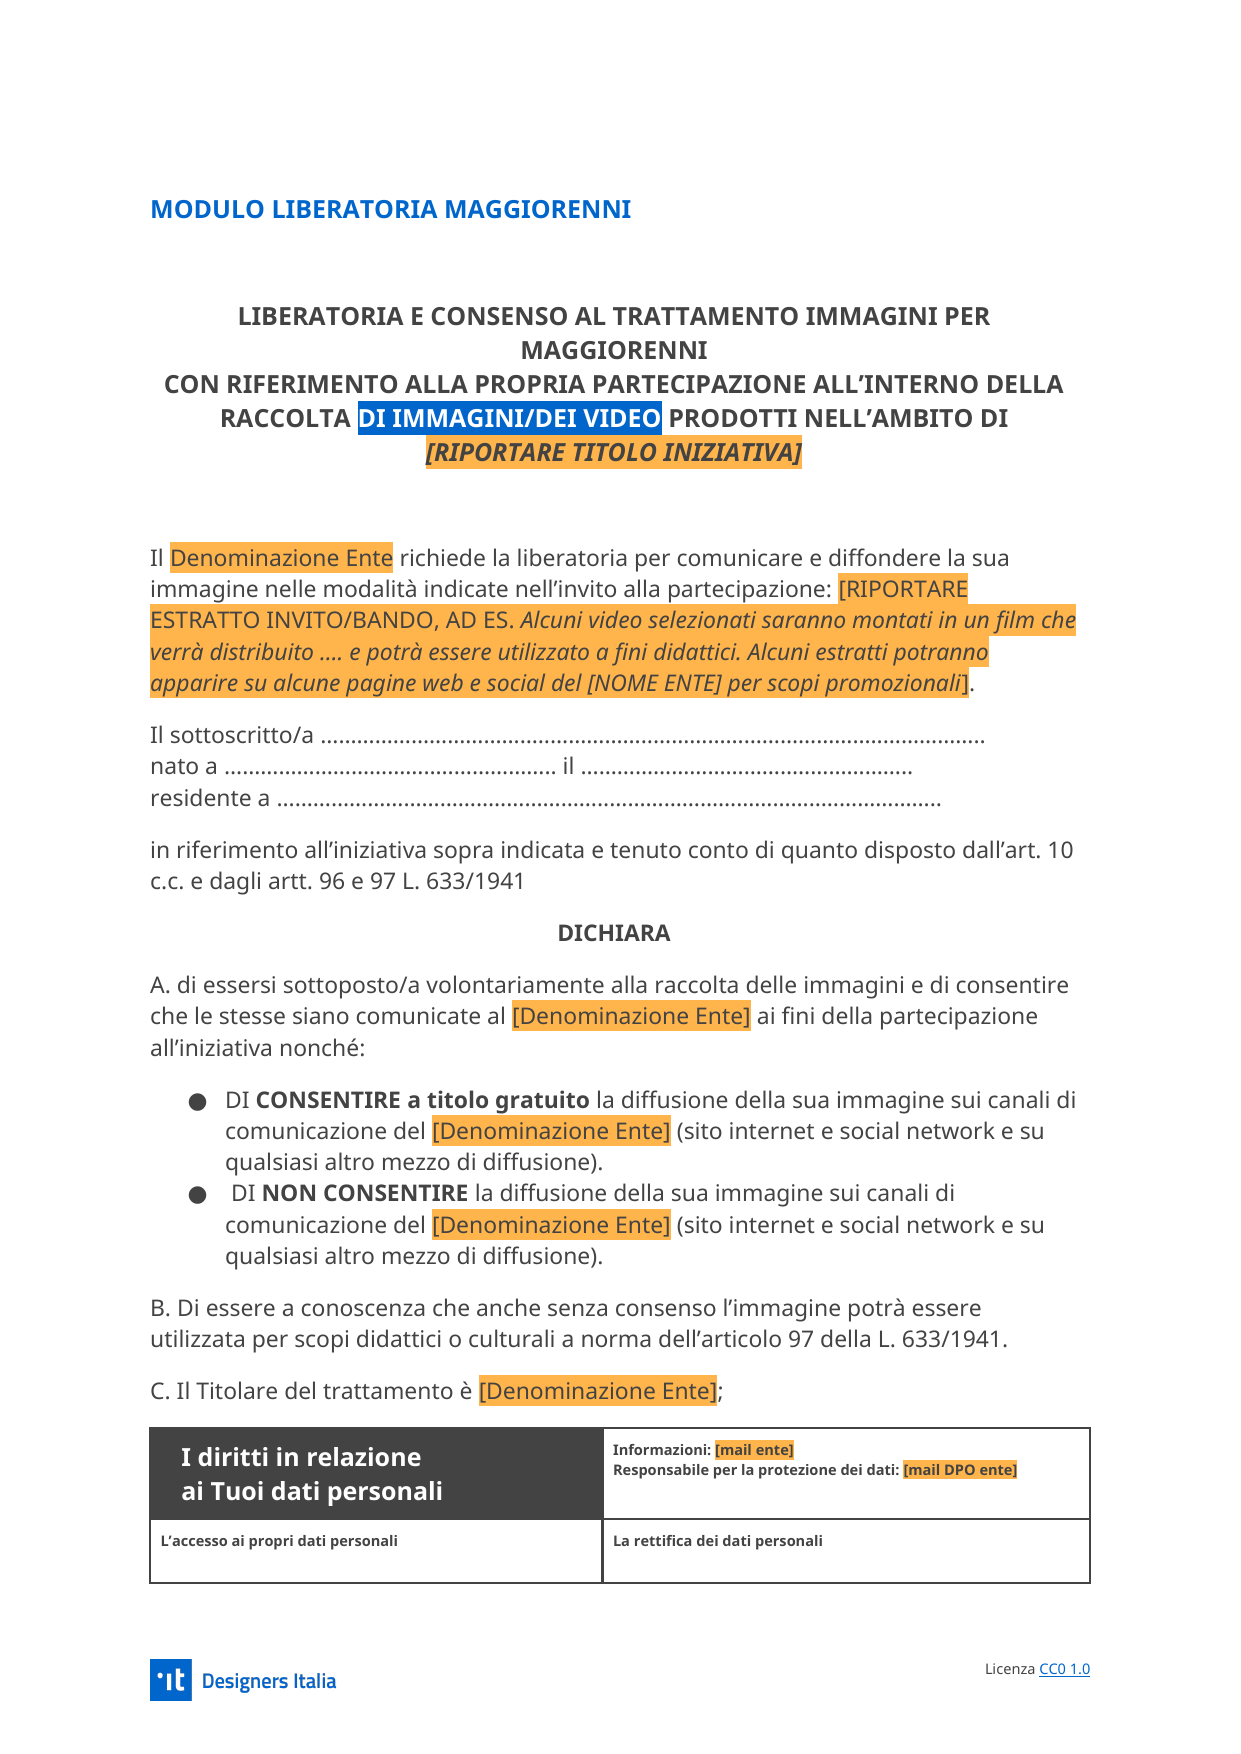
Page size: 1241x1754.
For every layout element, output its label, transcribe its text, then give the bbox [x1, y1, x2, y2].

picture [150, 1659, 347, 1701]
text LIBERATORIA E CONSENSO AL TRATTAMENTO IMMAGINI PER MAGGIORENNI CON RIFERIMENTO ALLA PROPRIA PARTECIPAZIONE ALL’INTERNO DELLA RACCOLTA DI IMMAGINI/DEI VIDEO PRODOTTI NELL’AMBITO DI [RIPORTARE TITOLO INIZIATIVA] [150, 299, 1078, 469]
table_header I diritti in relazione ai Tuoi dati personali [151, 1429, 601, 1518]
list DI NON CONSENTIRE la diffusione della sua immagine sui canali di comunicazione del [Denominazione Ente] (sito internet e social network e su qualsiasi altro mezzo di diffusione). [187, 1177, 1078, 1271]
text B. Di essere a conoscenza che anche senza consenso l’immagine potrà essere utilizzata per scopi didattici o culturali a norma dell’articolo 97 della L. 633/1941. [150, 1292, 1078, 1354]
text Il Denominazione Ente richiede la liberatoria per comunicare e diffondere la sua immagine nelle modalità indicate nell’invito alla partecipazione: [RIPORTARE ESTRATTO INVITO/BANDO, AD ES. Alcuni video selezionati saranno montati in un film che verrà distribuito …. e potrà essere utilizzato a fini didattici. Alcuni estratti potranno apparire su alcune pagine web e social del [NOME ENTE] per scopi promozionali]. [150, 542, 1078, 698]
subtitle MODULO LIBERATORIA MAGGIORENNI [150, 192, 1090, 226]
table_cell L’accesso ai propri dati personali [151, 1520, 601, 1582]
text DICHIARA [150, 917, 1078, 948]
text C. Il Titolare del trattamento è [Denominazione Ente]; [723, 1375, 1078, 1406]
table_cell La rettifica dei dati personali [604, 1520, 1089, 1582]
list DI CONSENTIRE a titolo gratuito la diffusione della sua immagine sui canali di comunicazione del [Denominazione Ente] (sito internet e social network e su qualsiasi altro mezzo di diffusione). [187, 1083, 1078, 1177]
text A. di essersi sottoposto/a volontariamente alla raccolta delle immagini e di consentire che le stesse siano comunicate al [Denominazione Ente] ai fini della partecipazione all’iniziativa nonché: [150, 969, 1078, 1063]
text in riferimento all’iniziativa sopra indicata e tenuto conto di quanto disposto dall’art. 10 c.c. e dagli artt. 96 e 97 L. 633/1941 [150, 833, 1078, 896]
table_header Informazioni: [mail ente] Responsabile per la protezione dei dati: [mail DPO ente] [604, 1429, 1089, 1518]
text C. Il Titolare del trattamento è [Denominazione Ente]; [150, 1375, 718, 1406]
text Il sottoscritto/a ………………………………..……………..………………………………..…………….. nato a ………………………………..…………….. il ………………………………..…………….. residente a ………………………………..……………..………………………………..…………….. [150, 719, 1078, 813]
